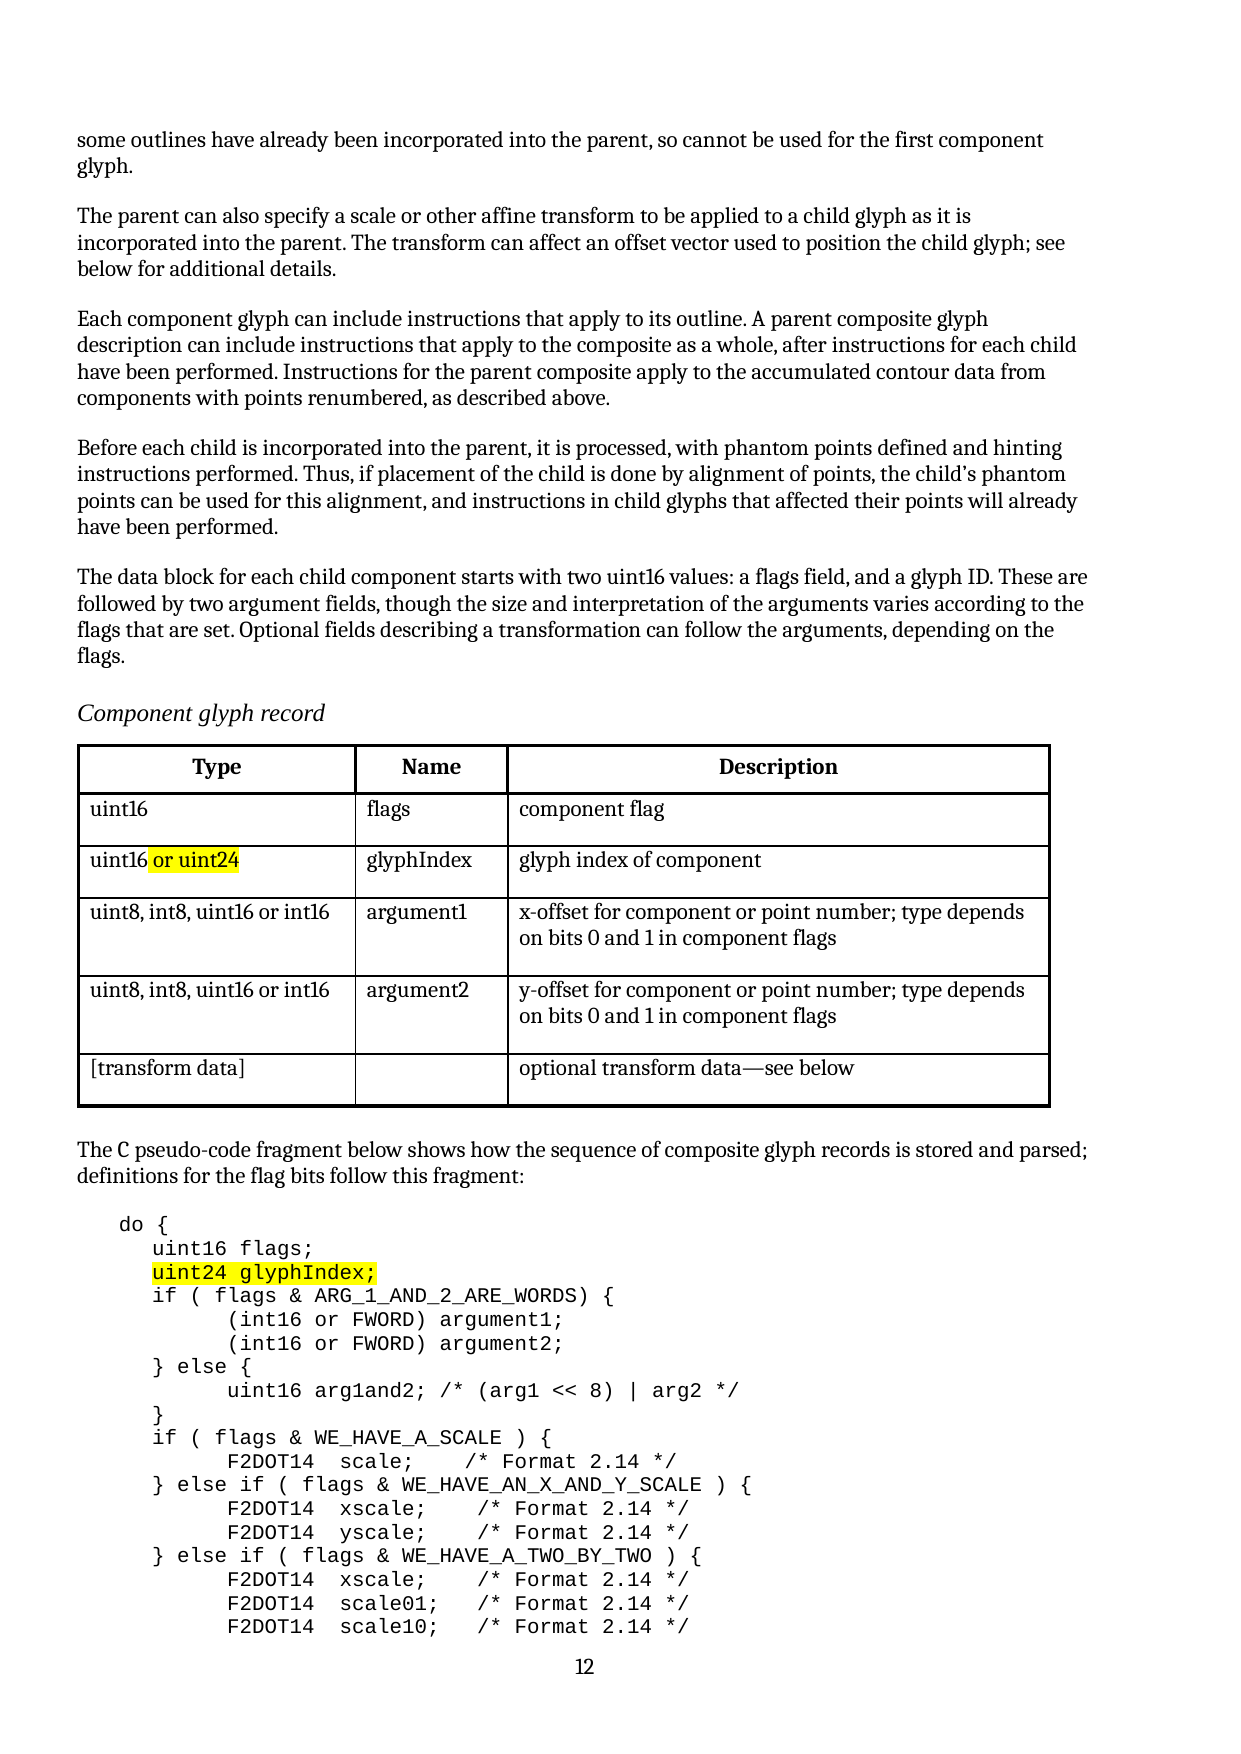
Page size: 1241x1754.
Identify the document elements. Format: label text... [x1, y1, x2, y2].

text F2DOT14 xscale; /* Format 2.14 */ [119, 1498, 1093, 1522]
table_cell flags [356, 795, 507, 845]
table_cell argument1 [356, 899, 507, 975]
table_header Type [80, 747, 354, 792]
text The data block for each child component starts with two uint16 values: a flags field, and a glyph ID. These are followed by two argument fields, though the size and interpretation of the arguments varies according to the flags that are set. Optional fields describing a transformation can follow the arguments, depending on the flags. [77, 564, 1093, 669]
table_cell uint8, int8, uint16 or int16 [80, 899, 355, 975]
text Before each child is incorporated into the parent, it is processed, with phantom points defined and hinting instructions performed. Thus, if placement of the child is done by alignment of points, the child’s phantom points can be used for this alignment, and instructions in child glyphs that affected their points will already have been performed. [77, 435, 1093, 540]
text do { [119, 1214, 1093, 1238]
table_cell optional transform data—see below [509, 1055, 1048, 1104]
text some outlines have already been incorporated into the parent, so cannot be used for the first component glyph. [77, 127, 1093, 179]
text The C pseudo-code fragment below shows how the sequence of composite glyph records is stored and parsed; definitions for the flag bits follow this fragment: [77, 1137, 1093, 1189]
table_header Description [509, 747, 1048, 792]
text The parent can also specify a scale or other affine transform to be applied to a child glyph as it is incorporated into the parent. The transform can affect an offset vector used to position the child glyph; see below for additional details. [77, 203, 1093, 282]
text F2DOT14 xscale; /* Format 2.14 */ [119, 1569, 1093, 1593]
text } [119, 1403, 1093, 1427]
table_cell uint16 [80, 795, 355, 845]
text Each component glyph can include instructions that apply to its outline. A parent composite glyph description can include instructions that apply to the composite as a whole, after instructions for each child have been performed. Instructions for the parent composite apply to the accumulated contour data from components with points renumbered, as described above. [77, 306, 1093, 411]
text F2DOT14 yscale; /* Format 2.14 */ [119, 1522, 1093, 1545]
table_cell [356, 1055, 507, 1104]
text uint16 flags; [119, 1238, 1093, 1262]
table_header Name [357, 747, 506, 792]
text (int16 or FWORD) argument2; [119, 1333, 1093, 1356]
text if ( flags & ARG_1_AND_2_ARE_WORDS) { [119, 1285, 1093, 1309]
table_cell [transform data] [80, 1055, 355, 1104]
table_cell glyphIndex [356, 847, 507, 897]
text if ( flags & WE_HAVE_A_SCALE ) { [119, 1427, 1093, 1451]
table_cell glyph index of component [509, 847, 1048, 897]
text uint16 arg1and2; /* (arg1 << 8) | arg2 */ [119, 1380, 1093, 1403]
text uint24 glyphIndex; [119, 1262, 1093, 1285]
text Component glyph record [77, 698, 1093, 727]
text (int16 or FWORD) argument1; [119, 1309, 1093, 1333]
table_cell uint16 or uint24 [80, 847, 355, 897]
table_cell argument2 [356, 977, 507, 1053]
text } else if ( flags & WE_HAVE_A_TWO_BY_TWO ) { [119, 1545, 1093, 1569]
table_cell x-offset for component or point number; type depends on bits 0 and 1 in component flags [509, 899, 1048, 975]
table_cell uint8, int8, uint16 or int16 [80, 977, 355, 1053]
text F2DOT14 scale10; /* Format 2.14 */ [119, 1616, 1093, 1640]
text } else { [119, 1356, 1093, 1380]
text } else if ( flags & WE_HAVE_AN_X_AND_Y_SCALE ) { [119, 1474, 1093, 1498]
text F2DOT14 scale01; /* Format 2.14 */ [119, 1593, 1093, 1616]
table_cell y-offset for component or point number; type depends on bits 0 and 1 in component flags [509, 977, 1048, 1053]
text F2DOT14 scale; /* Format 2.14 */ [119, 1451, 1093, 1474]
table_cell component flag [509, 795, 1048, 845]
